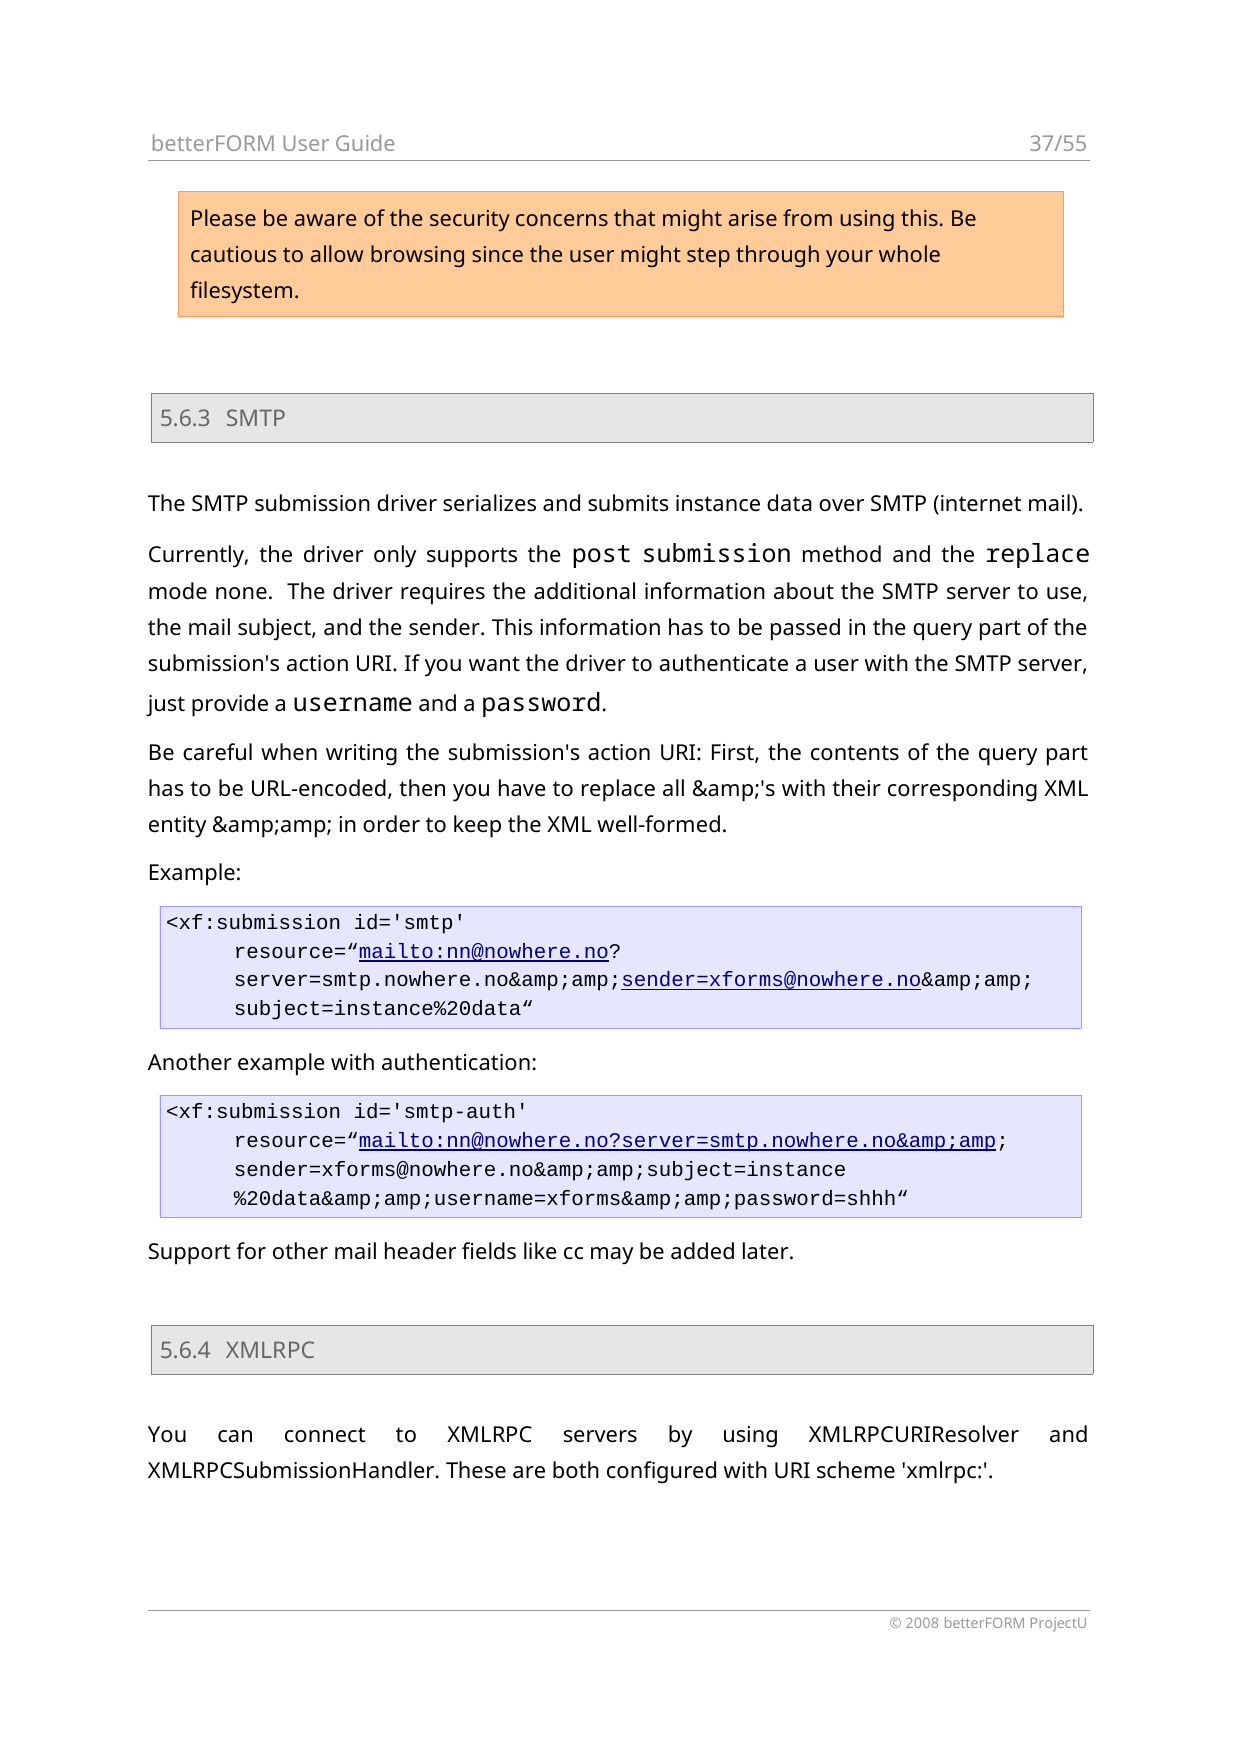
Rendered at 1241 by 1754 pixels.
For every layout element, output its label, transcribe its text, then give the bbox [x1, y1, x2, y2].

subtitle XMLRPC [152, 1326, 1093, 1374]
text Please be aware of the security concerns that might arise from using this. Be cautious to allow browsing since the user might step through your whole filesystem. [179, 192, 1063, 316]
text Another example with authentication: [148, 1047, 1090, 1077]
text Support for other mail header fields like cc may be added later. [148, 1236, 1090, 1266]
text You can connect to XMLRPC servers by using XMLRPCURIResolver and XMLRPCSubmissionHandler. These are both configured with URI scheme 'xmlrpc:'. [148, 1419, 1090, 1485]
text <xf:submission id='smtp' resource=“mailto:nn@nowhere.no? server=smtp.nowhere.no&amp;amp;sender=xforms@nowhere.no&amp;amp; subject=instance%20data“ [161, 907, 1081, 1028]
text Example: [148, 857, 1090, 887]
subtitle SMTP [152, 394, 1093, 442]
text <xf:submission id='smtp-auth' resource=“mailto:nn@nowhere.no?server=smtp.nowhere.no&amp;amp; sender=xforms@nowhere.no&amp;amp;subject=instance %20data&amp;amp;username=xforms&amp;amp;password=shhh“ [161, 1096, 1081, 1217]
text Be careful when writing the submission's action URI: First, the contents of the query part has to be URL-encoded, then you have to replace all &amp;'s with their corresponding XML entity &amp;amp; in order to keep the XML well-formed. [148, 737, 1090, 839]
text The SMTP submission driver serializes and submits instance data over SMTP (internet mail). [148, 487, 1090, 517]
text Currently, the driver only supports the post submission method and the replace mode none. The driver requires the additional information about the SMTP server to use, the mail subject, and the sender. This information has to be passed in the query part of the submission's action URI. If you want the driver to authenticate a user with the SMTP server, just provide a username and a password. [148, 536, 1090, 718]
